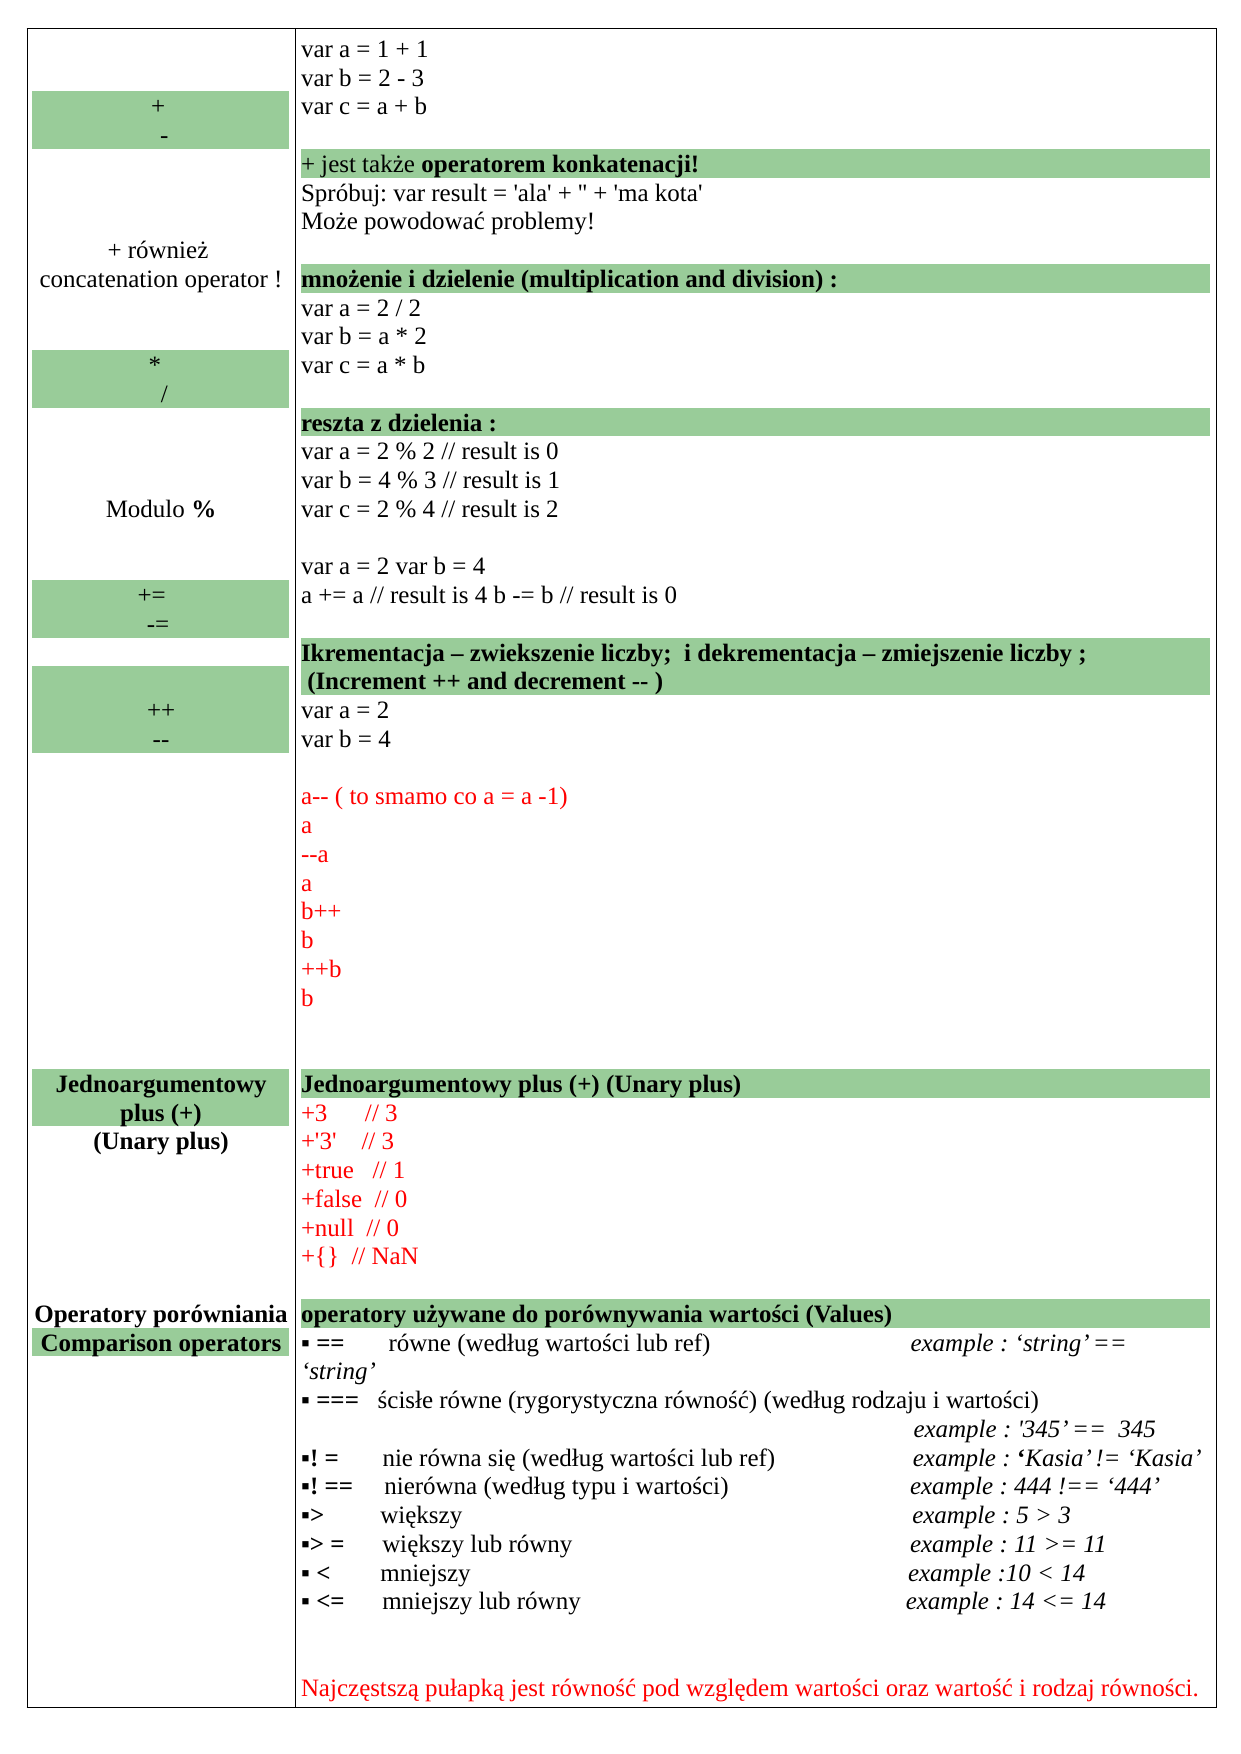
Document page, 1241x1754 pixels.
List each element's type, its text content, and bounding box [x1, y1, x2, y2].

table_header + - + również concatenation operator ! * / Modulo % += -= ++ -- Jednoargumentowy plus (+) (Unary plus) Operatory porówniania Comparison operators [28, 29, 295, 1707]
table_header var a = 1 + 1 var b = 2 - 3 var c = a + b + jest także operatorem konkatenacji! Spróbuj: var result = 'ala' + '' + 'ma kota' Może powodować problemy! mnożenie i dzielenie (multiplication and division) : var a = 2 / 2 var b = a * 2 var c = a * b reszta z dzielenia : var a = 2 % 2 // result is 0 var b = 4 % 3 // result is 1 var c = 2 % 4 // result is 2 var a = 2 var b = 4 a += a // result is 4 b -= b // result is 0 Ikrementacja – zwiekszenie liczby; i dekrementacja – zmiejszenie liczby ; (Increment ++ and decrement -- ) var a = 2 var b = 4 a-- ( to smamo co a = a -1) a --a a b++ b ++b b Jednoargumentowy plus (+) (Unary plus) +3 // 3 +'3' // 3 +true // 1 +false // 0 +null // 0 +{} // NaN operatory używane do porównywania wartości (Values) ▪ == równe (według wartości lub ref) example : ‘string’ == ‘string’ ▪ === ścisłe równe (rygorystyczna równość) (według rodzaju i wartości) example : '345’ == 345 ▪! = nie równa się (według wartości lub ref) example : ‘Kasia’ != ‘Kasia’ ▪! == nierówna (według typu i wartości) example : 444 !== ‘444’ ▪> większy example : 5 > 3 ▪> = większy lub równy example : 11 >= 11 ▪ < mniejszy example :10 < 14 ▪ <= mniejszy lub równy example : 14 <= 14 Najczęstszą pułapką jest równość pod względem wartości oraz wartość i rodzaj równości. [296, 29, 1216, 1707]
